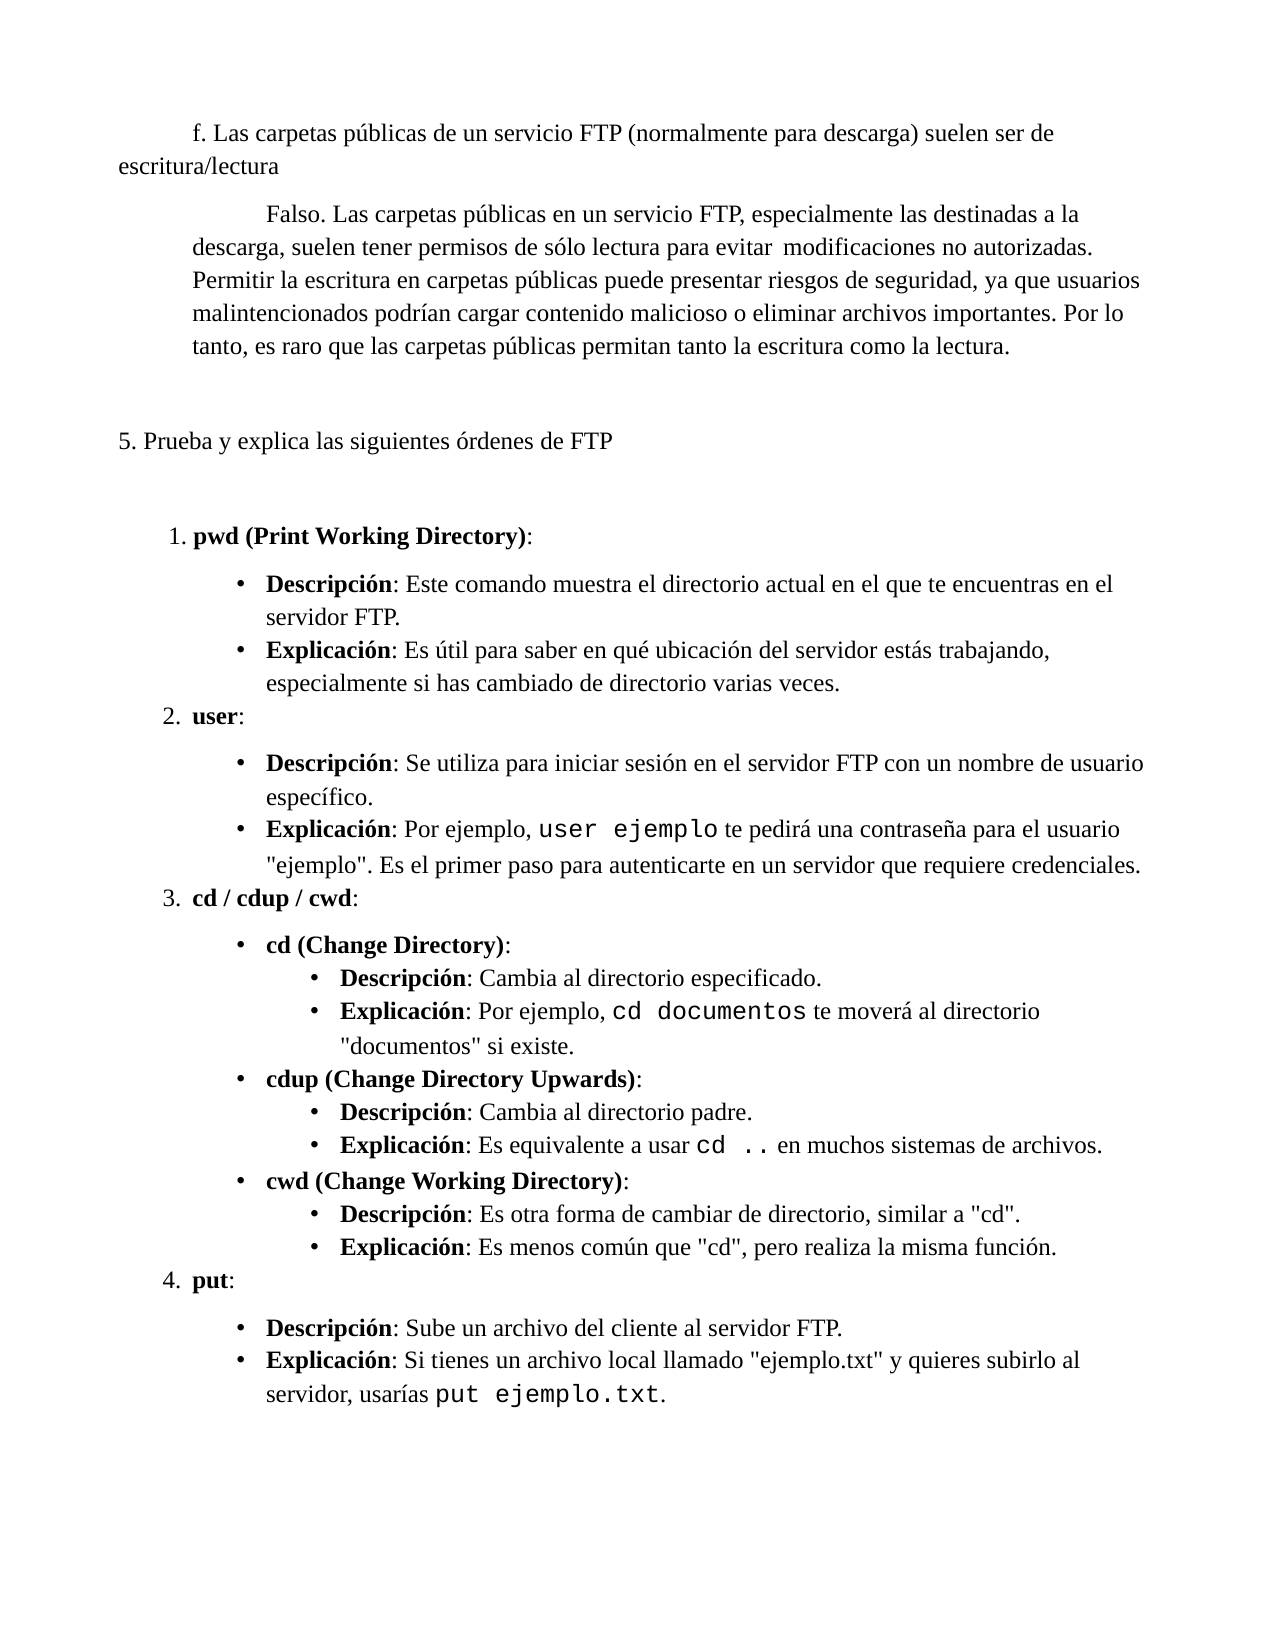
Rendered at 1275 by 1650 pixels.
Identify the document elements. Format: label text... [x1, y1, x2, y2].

list cd / cdup / cwd: [162, 883, 1157, 911]
list Descripción: Se utiliza para iniciar sesión en el servidor FTP con un nombre de usuario específico. [236, 748, 1157, 810]
list Explicación: Es útil para saber en qué ubicación del servidor estás trabajando, especialmente si has cambiado de directorio varias veces. [236, 635, 1157, 697]
text 1. pwd (Print Working Directory): [118, 521, 1157, 550]
list cwd (Change Working Directory): [236, 1166, 1157, 1195]
list Descripción: Es otra forma de cambiar de directorio, similar a "cd". [310, 1199, 1157, 1228]
list Descripción: Cambia al directorio padre. [310, 1097, 1157, 1126]
list Descripción: Este comando muestra el directorio actual en el que te encuentras en el servidor FTP. [236, 569, 1157, 631]
list cd (Change Directory): [236, 930, 1157, 959]
list Descripción: Sube un archivo del cliente al servidor FTP. [236, 1313, 1157, 1341]
list Explicación: Es equivalente a usar cd .. en muchos sistemas de archivos. [310, 1131, 1157, 1161]
list put: [162, 1265, 1157, 1294]
list Explicación: Por ejemplo, cd documentos te moverá al directorio "documentos" si existe. [310, 996, 1157, 1060]
text f. Las carpetas públicas de un servicio FTP (normalmente para descarga) suelen ser de escritura/lectura [118, 118, 1157, 180]
list user: [162, 701, 1157, 730]
list Explicación: Por ejemplo, user ejemplo te pedirá una contraseña para el usuario "ejemplo". Es el primer paso para autenticarte en un servidor que requiere credenciales. [236, 814, 1157, 878]
list Descripción: Cambia al directorio especificado. [310, 963, 1157, 992]
text 5. Prueba y explica las siguientes órdenes de FTP [118, 426, 1157, 455]
text Falso. Las carpetas públicas en un servicio FTP, especialmente las destinadas a la descarga, suelen tener permisos de sólo lectura para evitar modificaciones no autorizadas. Permitir la escritura en carpetas públicas puede presentar riesgos de seguridad, ya que usuarios malintencionados podrían cargar contenido malicioso o eliminar archivos importantes. Por lo tanto, es raro que las carpetas públicas permitan tanto la escritura como la lectura. [118, 199, 1157, 359]
list Explicación: Es menos común que "cd", pero realiza la misma función. [310, 1232, 1157, 1261]
list cdup (Change Directory Upwards): [236, 1064, 1157, 1093]
list Explicación: Si tienes un archivo local llamado "ejemplo.txt" y quieres subirlo al servidor, usarías put ejemplo.txt. [236, 1346, 1157, 1409]
